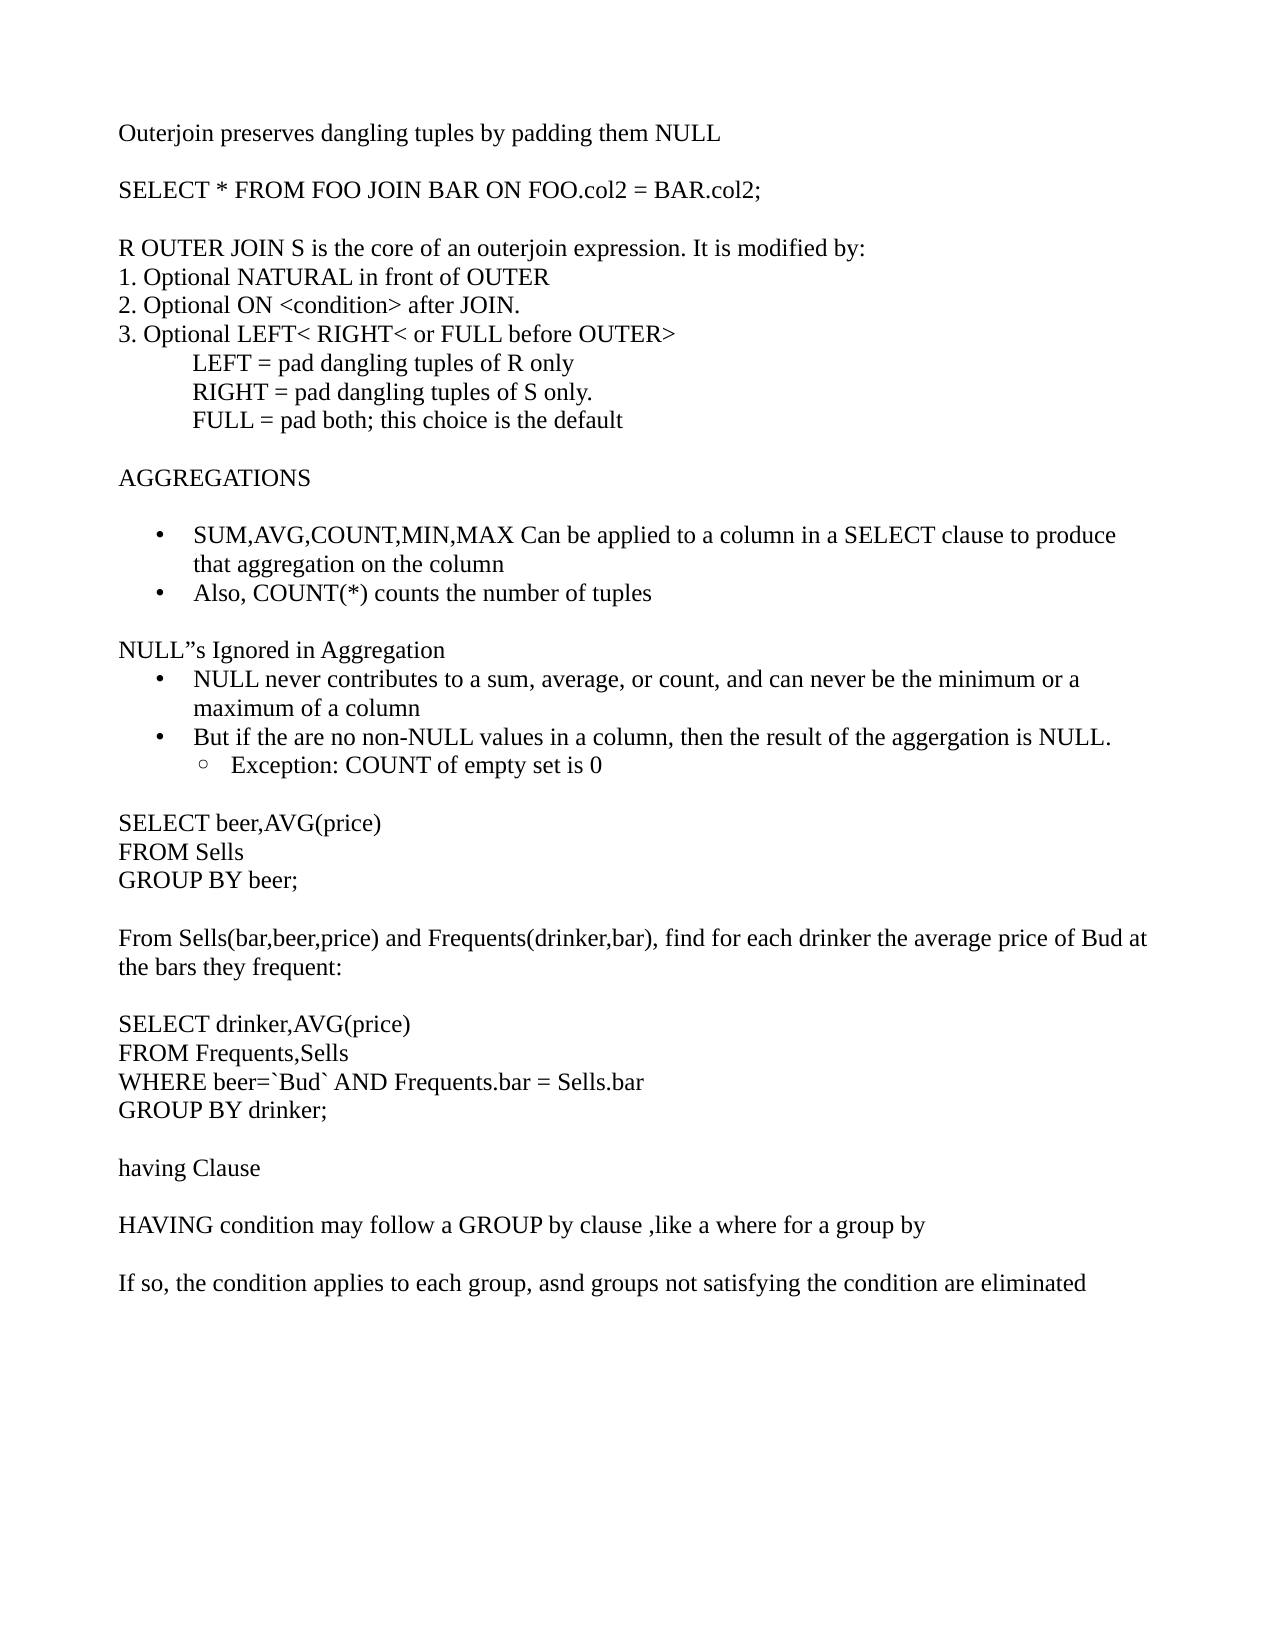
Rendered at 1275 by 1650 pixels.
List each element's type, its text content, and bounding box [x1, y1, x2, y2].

text From Sells(bar,beer,price) and Frequents(drinker,bar), find for each drinker the average price of Bud at the bars they frequent: [118, 923, 1157, 981]
list Also, COUNT(*) counts the number of tuples [156, 578, 1157, 607]
text SELECT * FROM FOO JOIN BAR ON FOO.col2 = BAR.col2; [118, 176, 1157, 204]
text RIGHT = pad dangling tuples of S only. [118, 377, 1157, 406]
text R OUTER JOIN S is the core of an outerjoin expression. It is modified by: [118, 233, 1157, 262]
text 3. Optional LEFT< RIGHT< or FULL before OUTER> [118, 319, 1157, 348]
text FROM Sells [118, 837, 1157, 866]
list NULL never contributes to a sum, average, or count, and can never be the minimum or a maximum of a column [156, 664, 1157, 722]
text GROUP BY drinker; [118, 1096, 1157, 1124]
text FROM Frequents,Sells [118, 1038, 1157, 1067]
list But if the are no non-NULL values in a column, then the result of the aggergation is NULL. [156, 722, 1157, 751]
text SELECT drinker,AVG(price) [118, 1009, 1157, 1038]
text NULL”s Ignored in Aggregation [118, 636, 1157, 664]
list SUM,AVG,COUNT,MIN,MAX Can be applied to a column in a SELECT clause to produce that aggregation on the column [156, 521, 1157, 578]
text 1. Optional NATURAL in front of OUTER [118, 262, 1157, 291]
text If so, the condition applies to each group, asnd groups not satisfying the condition are eliminated [118, 1268, 1157, 1297]
text GROUP BY beer; [118, 866, 1157, 894]
list Exception: COUNT of empty set is 0 [193, 751, 1157, 779]
text WHERE beer=`Bud` AND Frequents.bar = Sells.bar [118, 1067, 1157, 1096]
text LEFT = pad dangling tuples of R only [118, 348, 1157, 377]
text SELECT beer,AVG(price) [118, 808, 1157, 837]
text 2. Optional ON <condition> after JOIN. [118, 291, 1157, 319]
text Outerjoin preserves dangling tuples by padding them NULL [118, 118, 1157, 147]
text AGGREGATIONS [118, 463, 1157, 492]
text having Clause [118, 1153, 1157, 1182]
text HAVING condition may follow a GROUP by clause ,like a where for a group by [118, 1211, 1157, 1239]
text FULL = pad both; this choice is the default [118, 406, 1157, 434]
